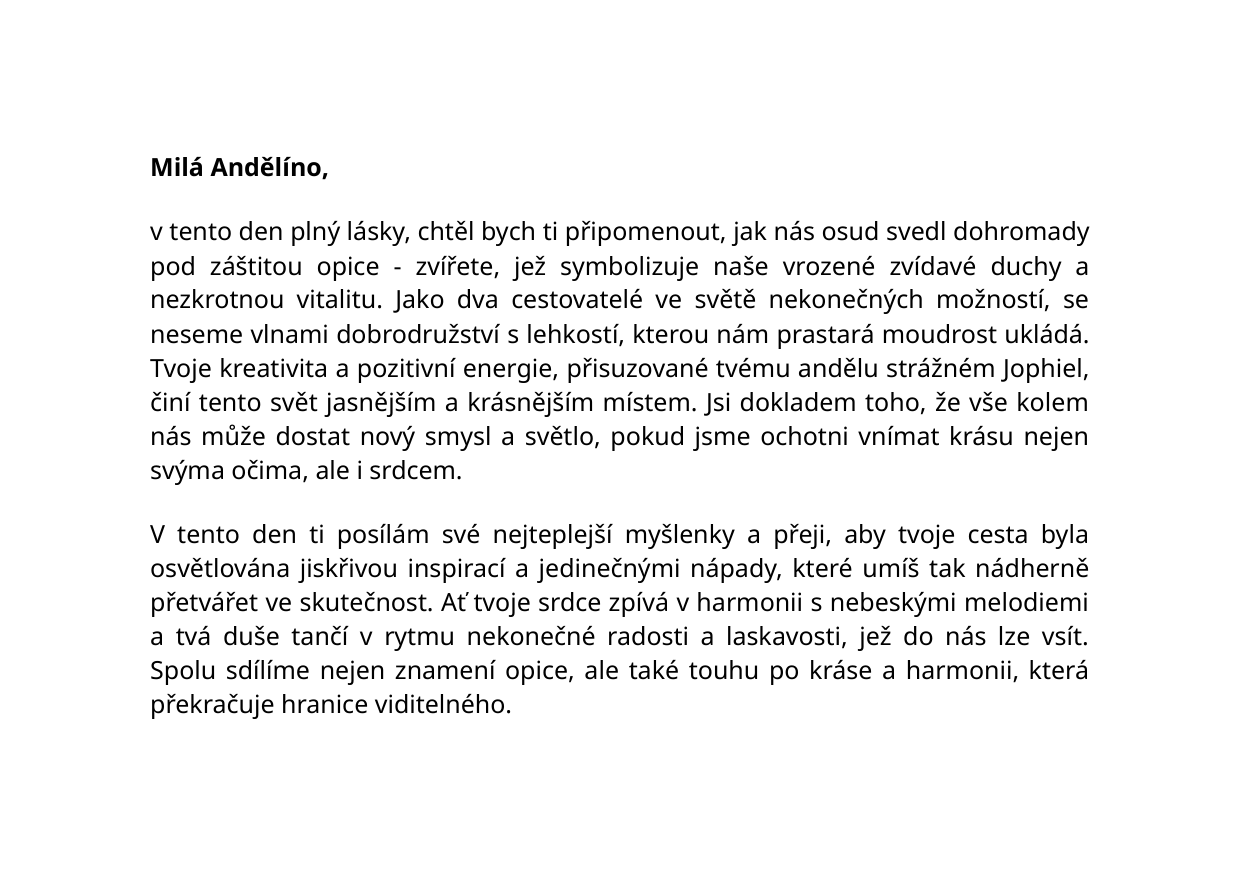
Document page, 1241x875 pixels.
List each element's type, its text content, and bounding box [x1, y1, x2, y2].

text v tento den plný lásky, chtěl bych ti připomenout, jak nás osud svedl dohromady pod záštitou opice - zvířete, jež symbolizuje naše vrozené zvídavé duchy a nezkrotnou vitalitu. Jako dva cestovatelé ve světě nekonečných možností, se neseme vlnami dobrodružství s lehkostí, kterou nám prastará moudrost ukládá. Tvoje kreativita a pozitivní energie, přisuzované tvému andělu strážném Jophiel, činí tento svět jasnějším a krásnějším místem. Jsi dokladem toho, že vše kolem nás může dostat nový smysl a světlo, pokud jsme ochotni vnímat krásu nejen svýma očima, ale i srdcem. [150, 214, 1091, 487]
text V tento den ti posílám své nejteplejší myšlenky a přeji, aby tvoje cesta byla osvětlována jiskřivou inspirací a jedinečnými nápady, které umíš tak nádherně přetvářet ve skutečnost. Ať tvoje srdce zpívá v harmonii s nebeskými melodiemi a tvá duše tančí v rytmu nekonečné radosti a laskavosti, jež do nás lze vsít. Spolu sdílíme nejen znamení opice, ale také touhu po kráse a harmonii, která překračuje hranice viditelného. [150, 517, 1091, 721]
text Milá Andělíno, [150, 150, 1091, 184]
